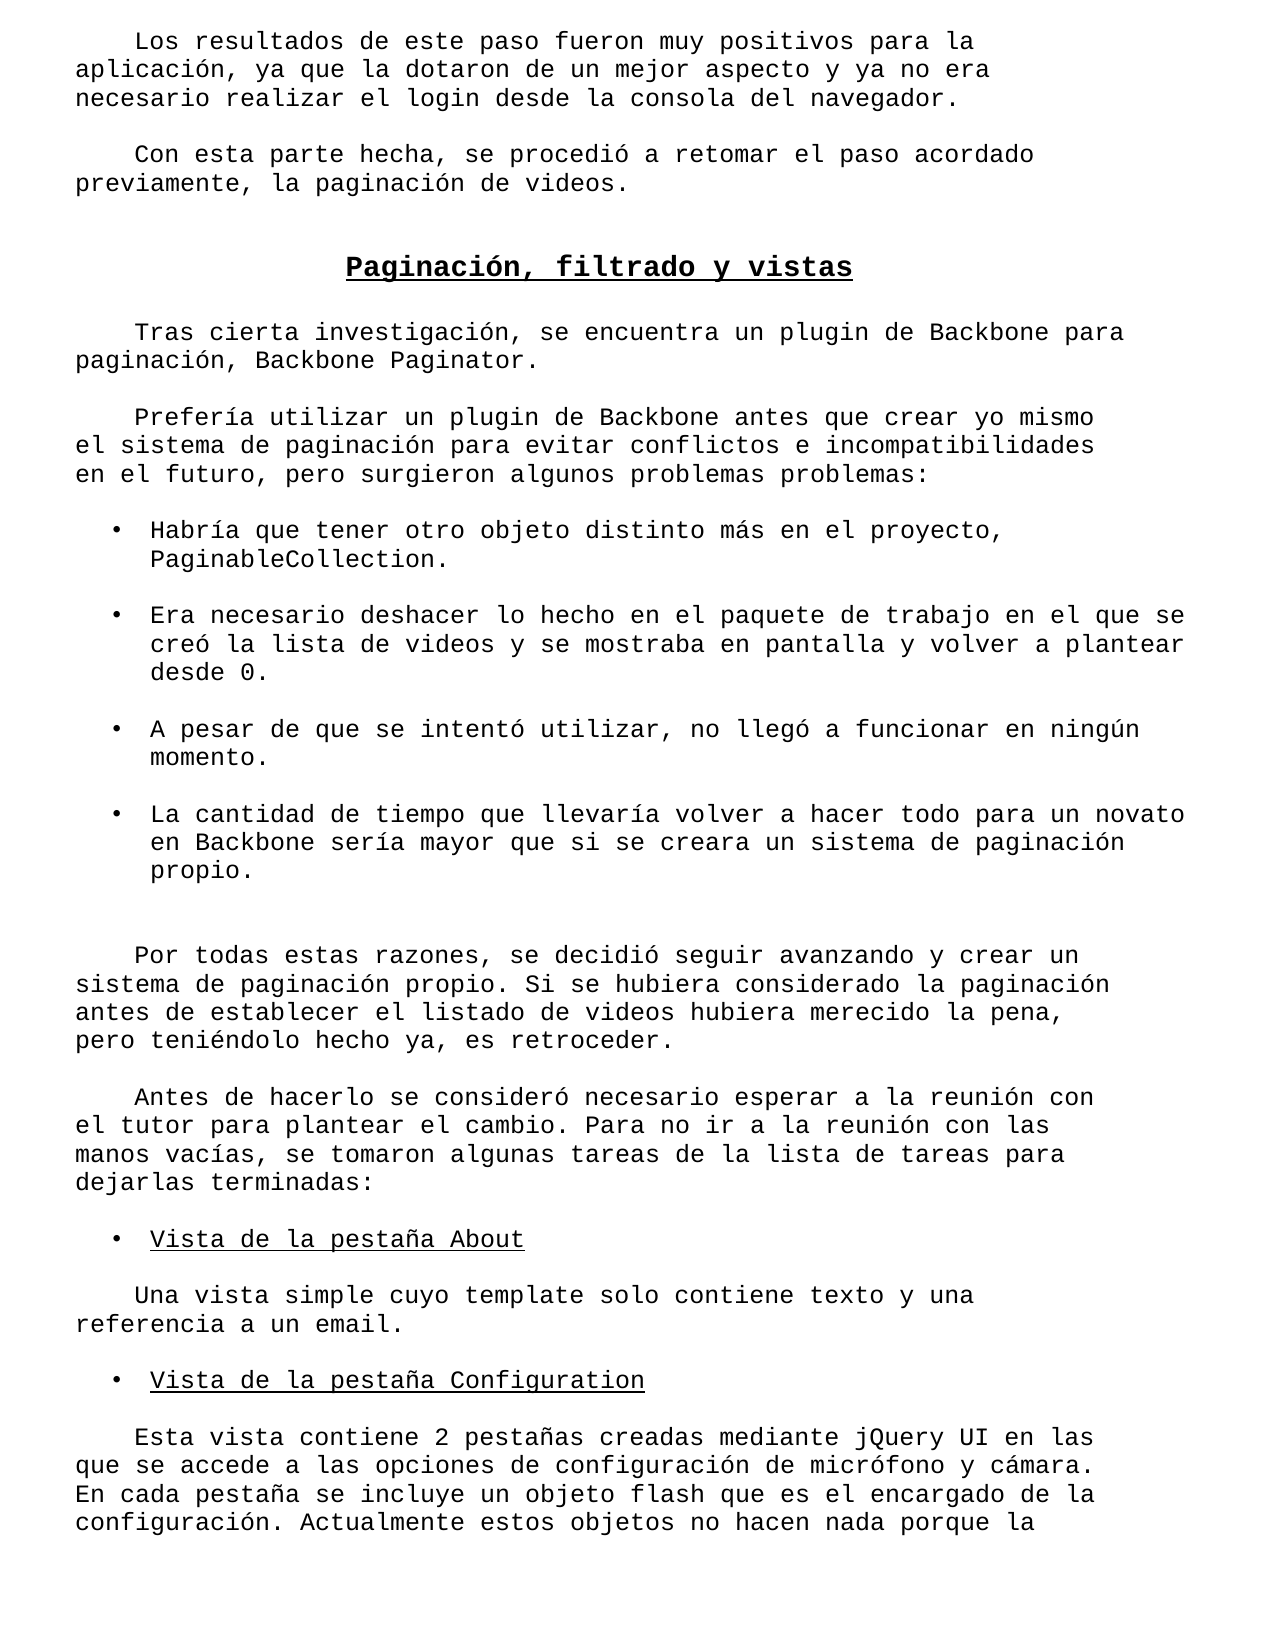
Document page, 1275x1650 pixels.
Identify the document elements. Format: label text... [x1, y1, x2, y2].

list Vista de la pestaña Configuration [112, 1368, 1200, 1396]
text Tras cierta investigación, se encuentra un plugin de Backbone para paginación, Backbone Paginator. [75, 320, 1135, 376]
text Los resultados de este paso fueron muy positivos para la aplicación, ya que la dotaron de un mejor aspecto y ya no era necesario realizar el login desde la consola del navegador. [75, 29, 1135, 114]
list A pesar de que se intentó utilizar, no llegó a funcionar en ningún momento. [112, 716, 1200, 773]
text Con esta parte hecha, se procedió a retomar el paso acordado previamente, la paginación de videos. [75, 142, 1135, 199]
text Antes de hacerlo se consideró necesario esperar a la reunión con el tutor para plantear el cambio. Para no ir a la reunión con las manos vacías, se tomaron algunas tareas de la lista de tareas para dejarlas terminadas: [75, 1085, 1135, 1198]
text Esta vista contiene 2 pestañas creadas mediante jQuery UI en las que se accede a las opciones de configuración de micrófono y cámara. En cada pestaña se incluye un objeto flash que es el encargado de la configuración. Actualmente estos objetos no hacen nada porque la [75, 1425, 1135, 1538]
list La cantidad de tiempo que llevaría volver a hacer todo para un novato en Backbone sería mayor que si se creara un sistema de paginación propio. [112, 801, 1200, 886]
list Habría que tener otro objeto distinto más en el proyecto, PaginableCollection. [112, 518, 1200, 575]
text Una vista simple cuyo template solo contiene texto y una referencia a un email. [75, 1283, 1135, 1340]
subtitle Paginación, filtrado y vistas [0, 252, 1200, 285]
text Por todas estas razones, se decidió seguir avanzando y crear un sistema de paginación propio. Si se hubiera considerado la paginación antes de establecer el listado de videos hubiera merecido la pena, pero teniéndolo hecho ya, es retroceder. [75, 943, 1135, 1056]
list Vista de la pestaña About [112, 1226, 1200, 1255]
list Era necesario deshacer lo hecho en el paquete de trabajo en el que se creó la lista de videos y se mostraba en pantalla y volver a plantear desde 0. [112, 603, 1200, 688]
text Prefería utilizar un plugin de Backbone antes que crear yo mismo el sistema de paginación para evitar conflictos e incompatibilidades en el futuro, pero surgieron algunos problemas problemas: [75, 405, 1135, 490]
